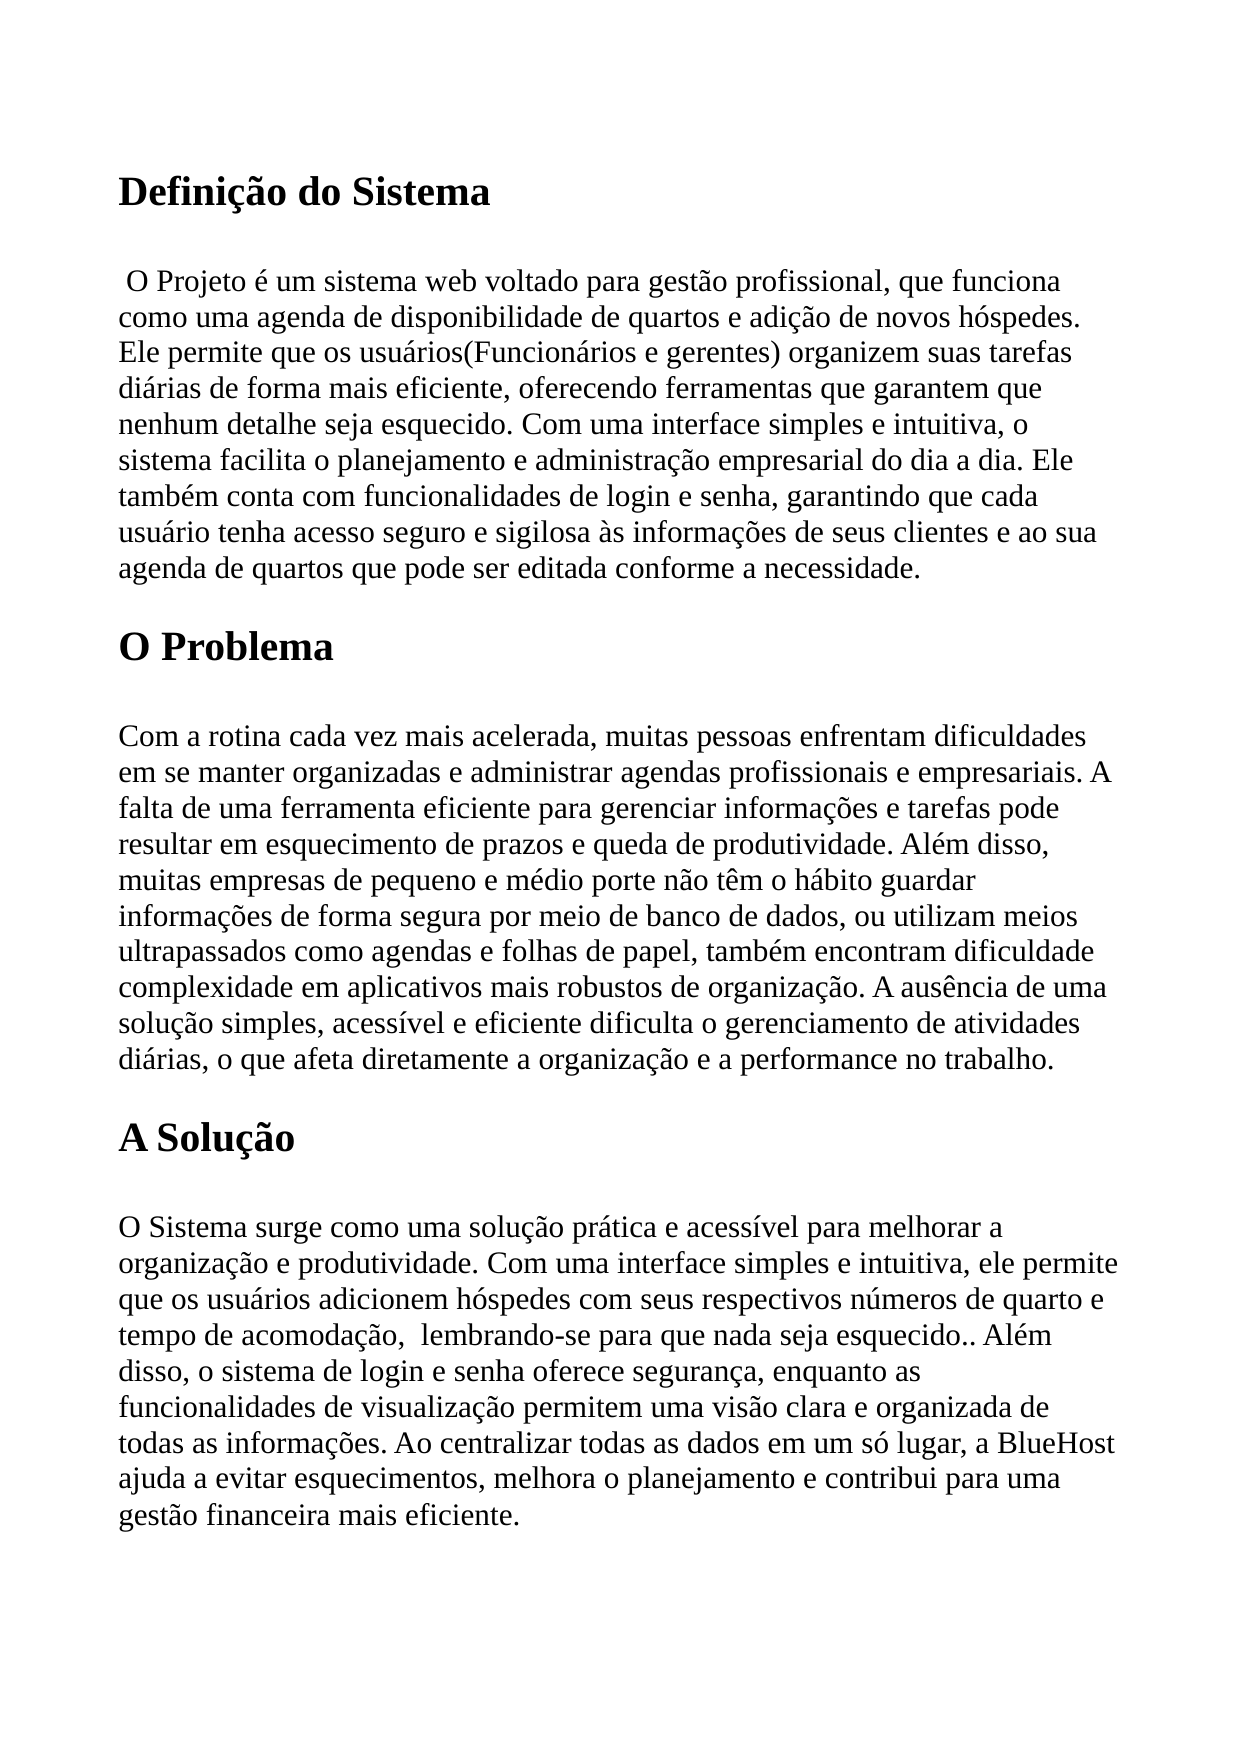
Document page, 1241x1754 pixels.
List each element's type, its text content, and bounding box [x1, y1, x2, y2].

text O Sistema surge como uma solução prática e acessível para melhorar a organização e produtividade. Com uma interface simples e intuitiva, ele permite que os usuários adicionem hóspedes com seus respectivos números de quarto e tempo de acomodação, lembrando-se para que nada seja esquecido.. Além disso, o sistema de login e senha oferece segurança, enquanto as funcionalidades de visualização permitem uma visão clara e organizada de todas as informações. Ao centralizar todas as dados em um só lugar, a BlueHost ajuda a evitar esquecimentos, melhora o planejamento e contribui para uma gestão financeira mais eficiente. [118, 1208, 1122, 1532]
text A Solução [118, 1112, 1122, 1160]
text O Projeto é um sistema web voltado para gestão profissional, que funciona como uma agenda de disponibilidade de quartos e adição de novos hóspedes. Ele permite que os usuários(Funcionários e gerentes) organizem suas tarefas diárias de forma mais eficiente, oferecendo ferramentas que garantem que nenhum detalhe seja esquecido. Com uma interface simples e intuitiva, o sistema facilita o planejamento e administração empresarial do dia a dia. Ele também conta com funcionalidades de login e senha, garantindo que cada usuário tenha acesso seguro e sigilosa às informações de seus clientes e ao sua agenda de quartos que pode ser editada conforme a necessidade. [118, 262, 1122, 585]
text O Problema [118, 621, 1122, 669]
text Com a rotina cada vez mais acelerada, muitas pessoas enfrentam dificuldades em se manter organizadas e administrar agendas profissionais e empresariais. A falta de uma ferramenta eficiente para gerenciar informações e tarefas pode resultar em esquecimento de prazos e queda de produtividade. Além disso, muitas empresas de pequeno e médio porte não têm o hábito guardar informações de forma segura por meio de banco de dados, ou utilizam meios ultrapassados como agendas e folhas de papel, também encontram dificuldade complexidade em aplicativos mais robustos de organização. A ausência de uma solução simples, acessível e eficiente dificulta o gerenciamento de atividades diárias, o que afeta diretamente a organização e a performance no trabalho. [118, 717, 1122, 1076]
text Definição do Sistema [118, 166, 1122, 214]
